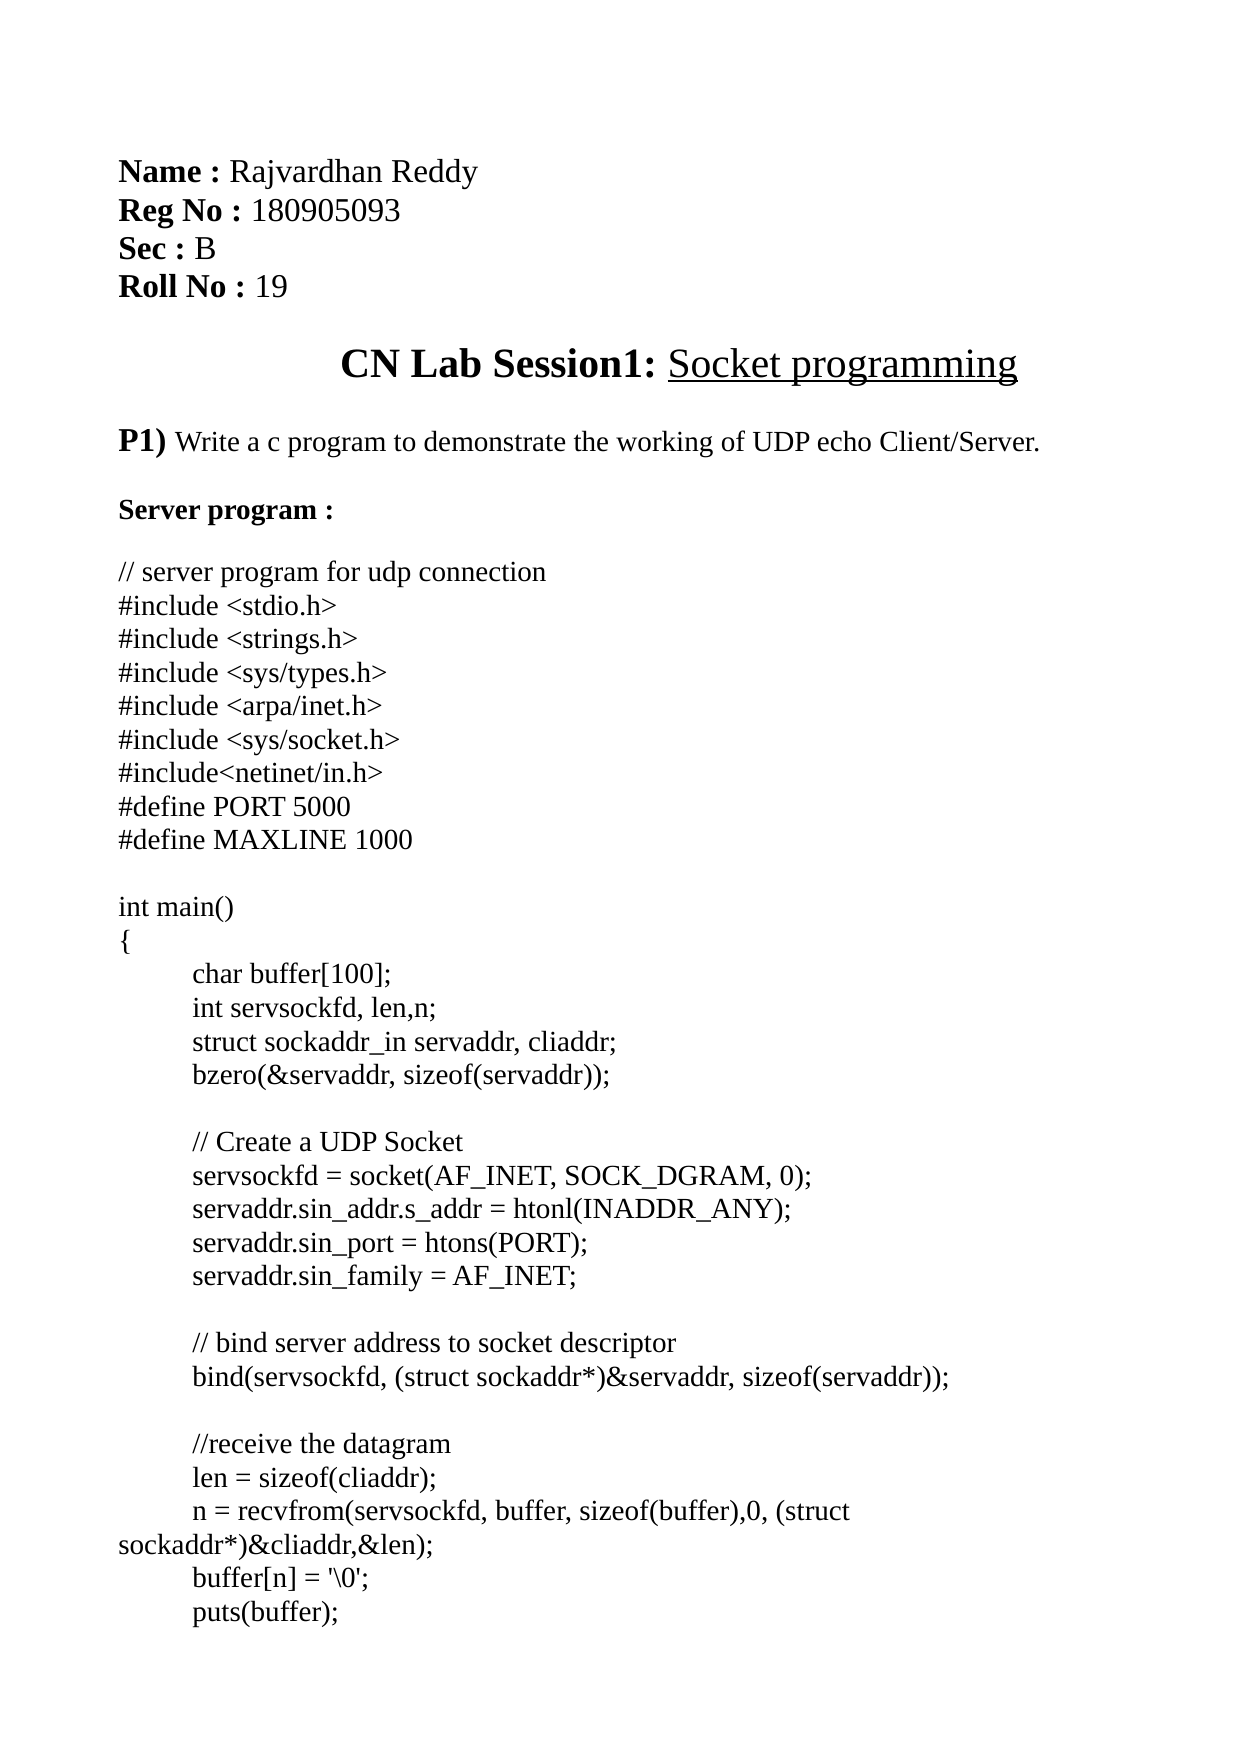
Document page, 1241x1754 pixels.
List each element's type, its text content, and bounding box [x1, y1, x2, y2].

text servsockfd = socket(AF_INET, SOCK_DGRAM, 0); [118, 1158, 1122, 1191]
text { [118, 923, 1122, 957]
text len = sizeof(cliaddr); [118, 1460, 1122, 1493]
text Server program : [118, 492, 1122, 525]
text servaddr.sin_port = htons(PORT); [118, 1225, 1122, 1258]
text servaddr.sin_addr.s_addr = htonl(INADDR_ANY); [118, 1191, 1122, 1225]
text // server program for udp connection [118, 554, 1122, 588]
text #include <arpa/inet.h> [118, 688, 1122, 722]
text n = recvfrom(servsockfd, buffer, sizeof(buffer),0, (struct sockaddr*)&cliaddr,&len); [118, 1493, 1122, 1560]
text Roll No : 19 [118, 267, 1122, 305]
text #include <stdio.h> [118, 588, 1122, 621]
text buffer[n] = '\0'; [118, 1560, 1122, 1594]
text char buffer[100]; [118, 957, 1122, 990]
text #define MAXLINE 1000 [118, 822, 1122, 856]
text #define PORT 5000 [118, 789, 1122, 822]
text Name : Rajvardhan Reddy [118, 152, 1122, 190]
text #include <strings.h> [118, 621, 1122, 655]
text Sec : B [118, 228, 1122, 267]
text Reg No : 180905093 [118, 190, 1122, 228]
text //receive the datagram [118, 1426, 1122, 1460]
text servaddr.sin_family = AF_INET; [118, 1258, 1122, 1292]
text // bind server address to socket descriptor [118, 1326, 1122, 1359]
text P1) Write a c program to demonstrate the working of UDP echo Client/Server. [118, 420, 1122, 458]
text bzero(&servaddr, sizeof(servaddr)); [118, 1057, 1122, 1091]
text // Create a UDP Socket [118, 1124, 1122, 1158]
text struct sockaddr_in servaddr, cliaddr; [118, 1024, 1122, 1057]
text CN Lab Session1: Socket programming [118, 338, 1122, 386]
text #include <sys/socket.h> [118, 722, 1122, 755]
text int main() [118, 889, 1122, 923]
text puts(buffer); [118, 1594, 1122, 1627]
text #include<netinet/in.h> [118, 755, 1122, 789]
text #include <sys/types.h> [118, 655, 1122, 688]
text int servsockfd, len,n; [118, 990, 1122, 1024]
text bind(servsockfd, (struct sockaddr*)&servaddr, sizeof(servaddr)); [118, 1359, 1122, 1393]
